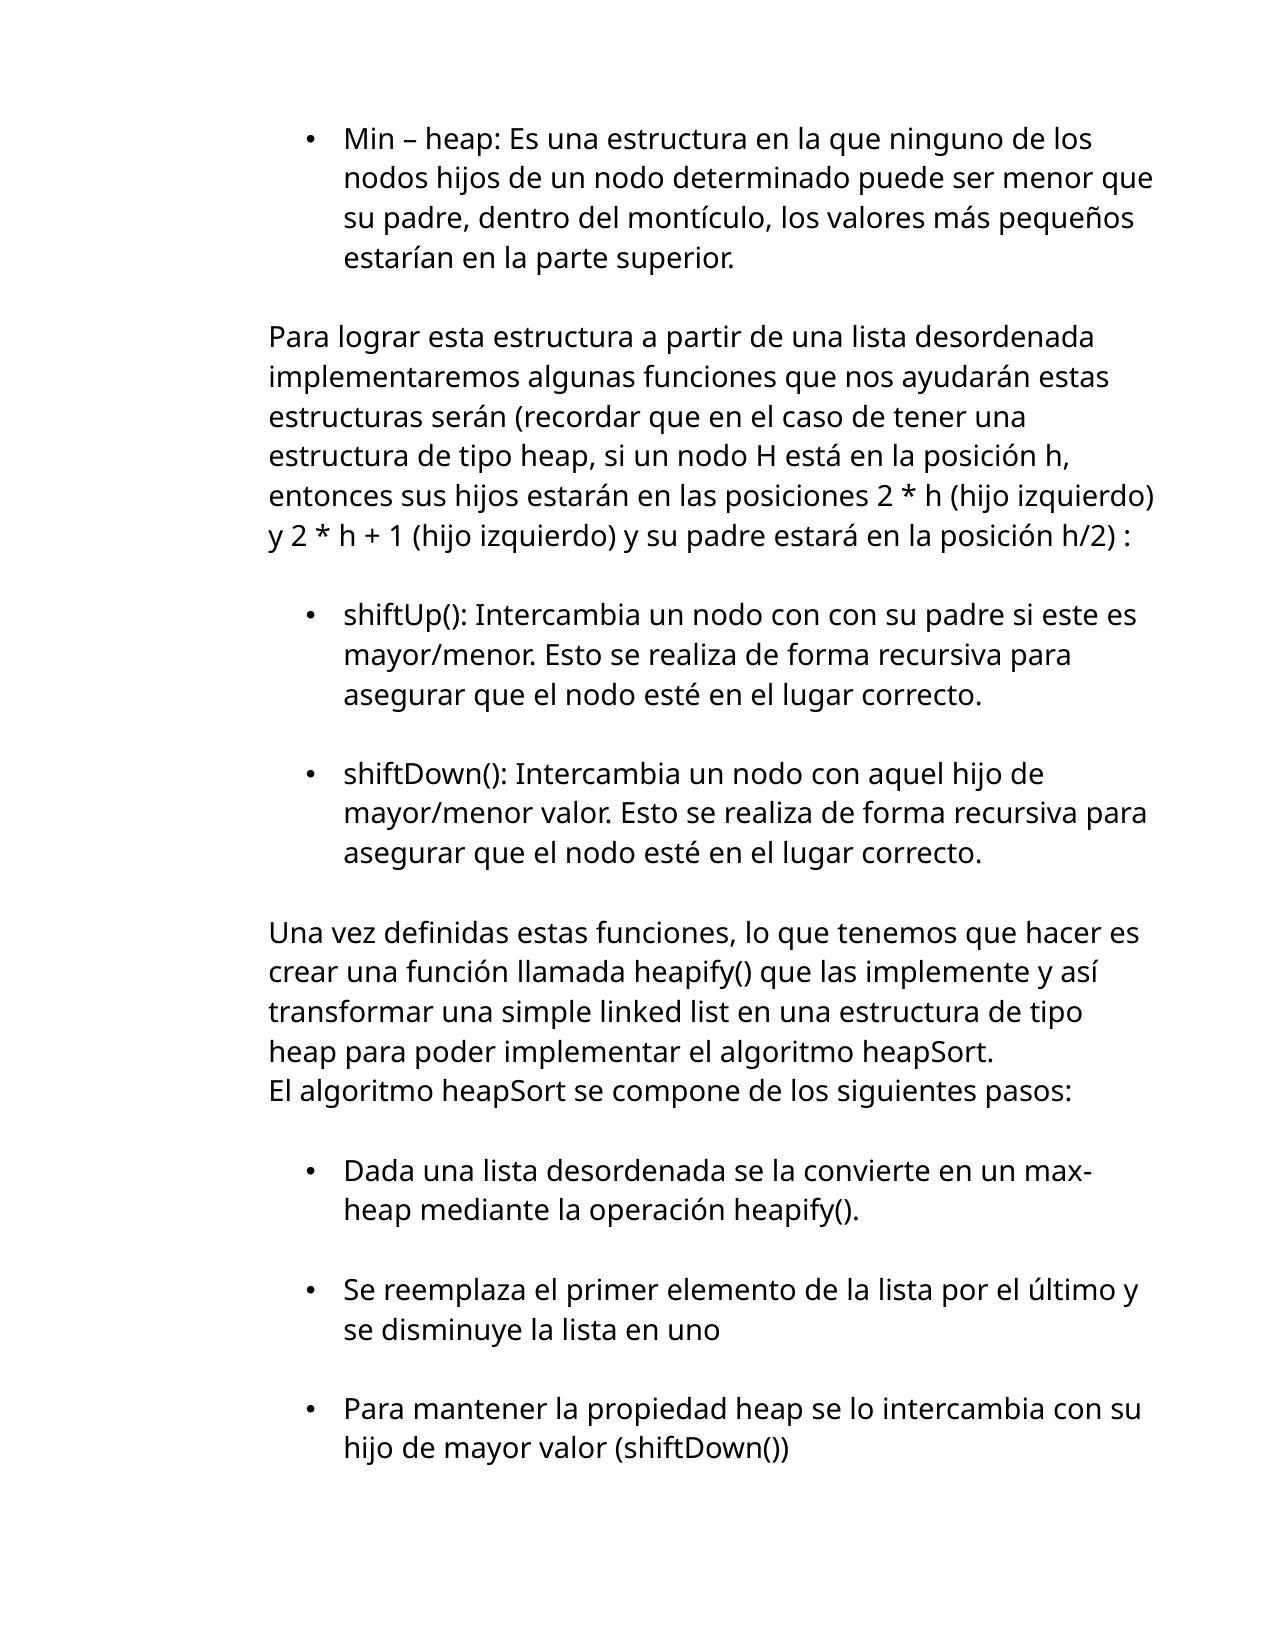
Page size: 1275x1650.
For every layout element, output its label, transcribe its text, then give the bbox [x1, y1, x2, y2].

list Se reemplaza el primer elemento de la lista por el último y se disminuye la lista en uno [306, 1269, 1157, 1388]
list Min – heap: Es una estructura en la que ninguno de los nodos hijos de un nodo determinado puede ser menor que su padre, dentro del montículo, los valores más pequeños estarían en la parte superior. [306, 118, 1157, 317]
list shiftDown(): Intercambia un nodo con aquel hijo de mayor/menor valor. Esto se realiza de forma recursiva para asegurar que el nodo esté en el lugar correcto. [306, 753, 1157, 872]
text El algoritmo heapSort se compone de los siguientes pasos: [268, 1071, 1157, 1110]
list Dada una lista desordenada se la convierte en un max-heap mediante la operación heapify(). [306, 1150, 1157, 1269]
list shiftUp(): Intercambia un nodo con con su padre si este es mayor/menor. Esto se realiza de forma recursiva para asegurar que el nodo esté en el lugar correcto. [306, 594, 1157, 753]
list Para mantener la propiedad heap se lo intercambia con su hijo de mayor valor (shiftDown()) [306, 1388, 1157, 1507]
text Para lograr esta estructura a partir de una lista desordenada implementaremos algunas funciones que nos ayudarán estas estructuras serán (recordar que en el caso de tener una estructura de tipo heap, si un nodo H está en la posición h, entonces sus hijos estarán en las posiciones 2 * h (hijo izquierdo) y 2 * h + 1 (hijo izquierdo) y su padre estará en la posición h/2) : [268, 317, 1157, 555]
text Una vez definidas estas funciones, lo que tenemos que hacer es crear una función llamada heapify() que las implemente y así transformar una simple linked list en una estructura de tipo heap para poder implementar el algoritmo heapSort. [268, 912, 1157, 1071]
